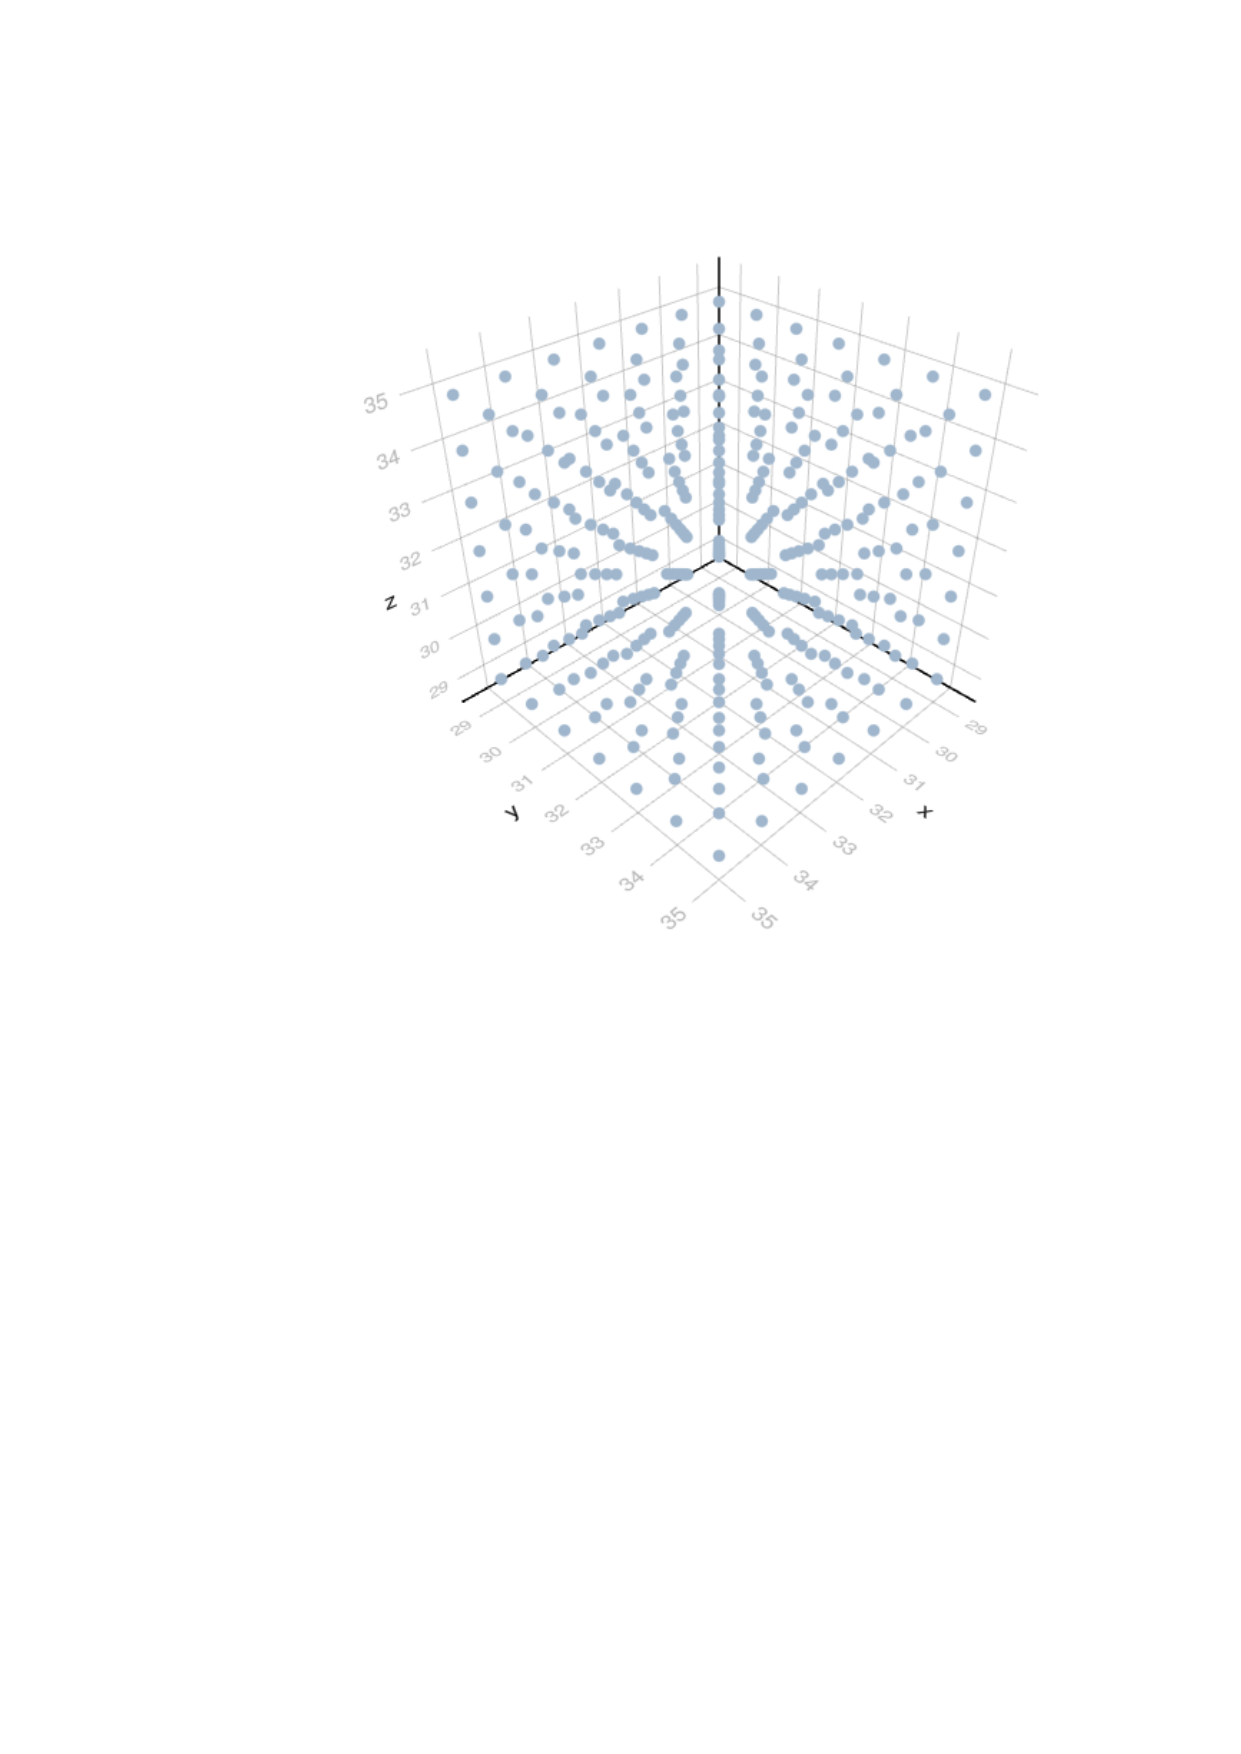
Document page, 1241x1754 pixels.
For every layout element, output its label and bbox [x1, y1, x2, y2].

picture [118, 146, 1123, 1008]
